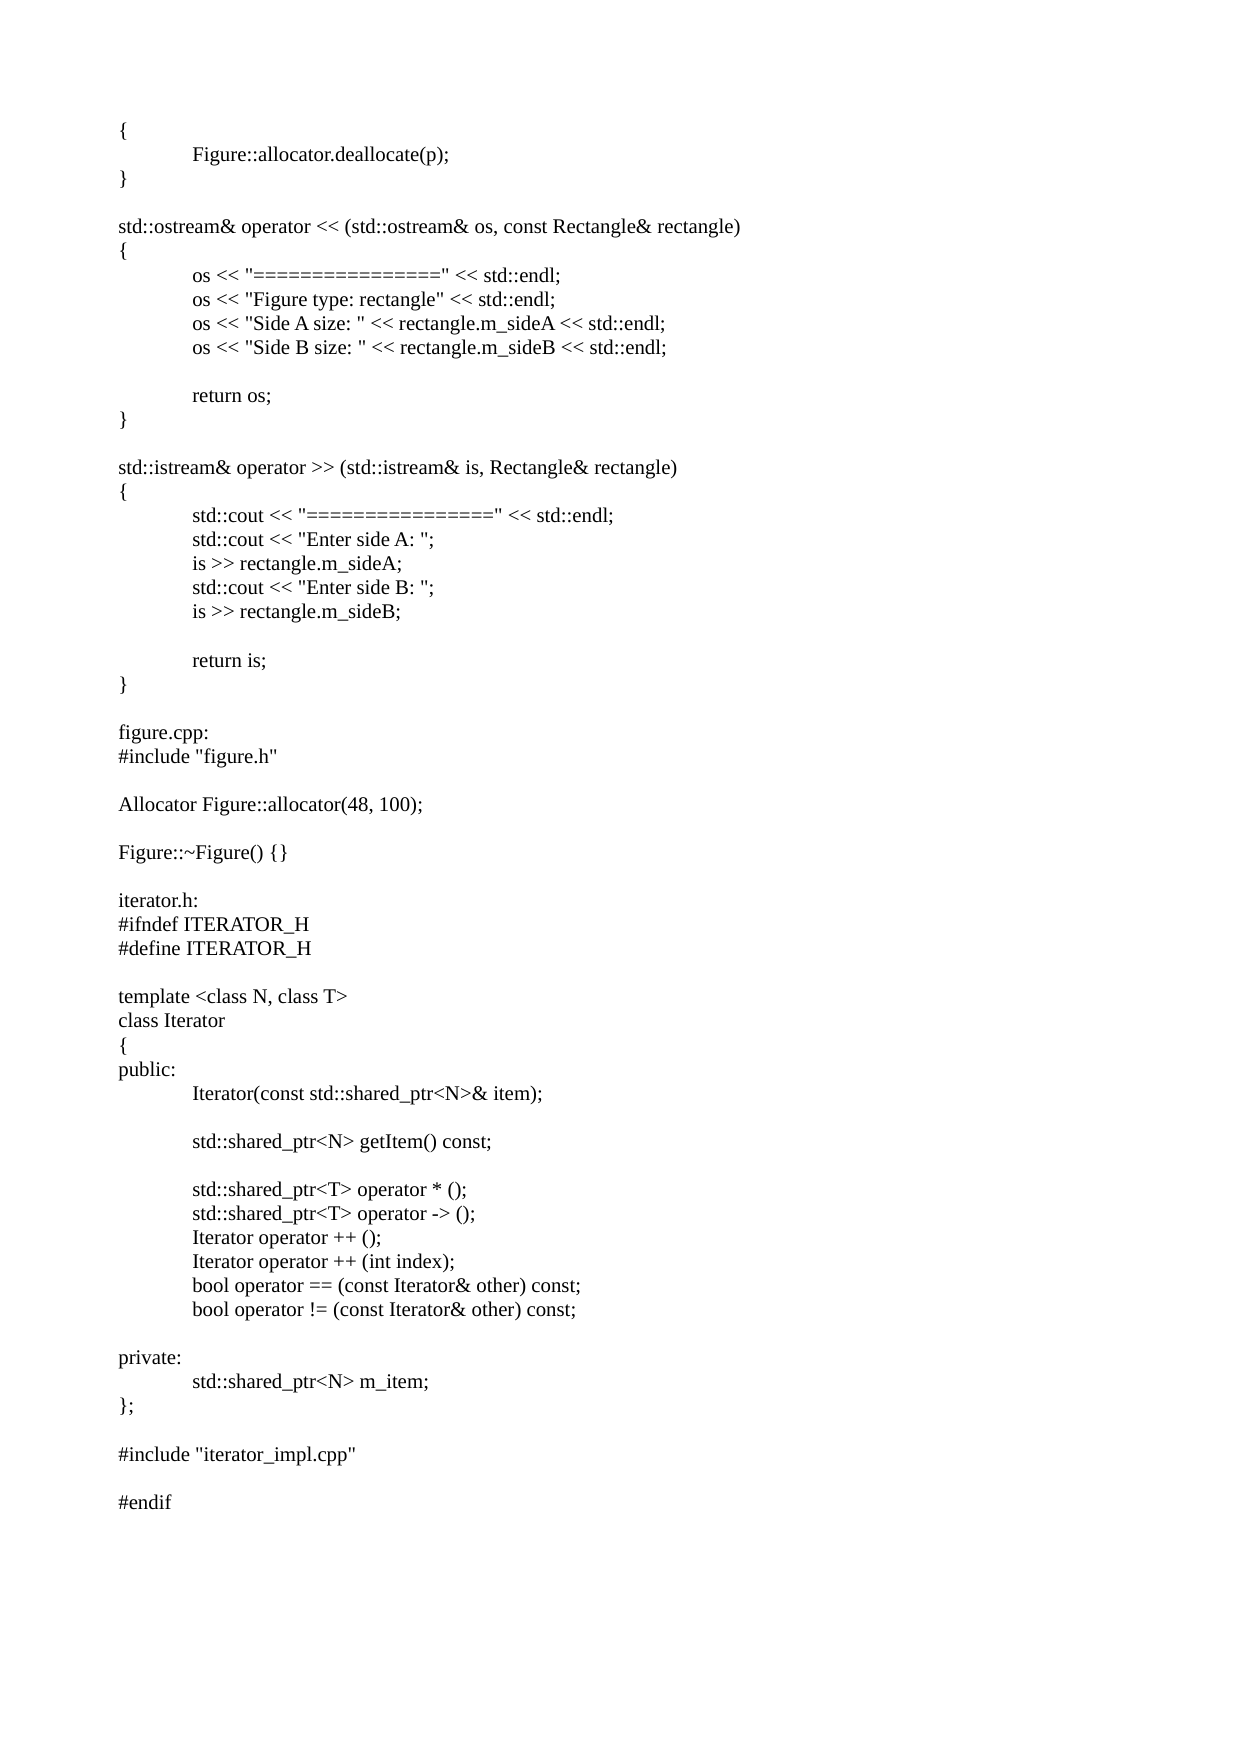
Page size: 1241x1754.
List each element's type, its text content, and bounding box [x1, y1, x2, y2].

list { [118, 118, 1122, 142]
list template <class N, class T> [118, 984, 1122, 1008]
list } [118, 672, 1122, 696]
list Figure::allocator.deallocate(p); [118, 142, 1122, 166]
list std::shared_ptr<N> m_item; [118, 1369, 1122, 1393]
list }; [118, 1393, 1122, 1417]
list { [118, 238, 1122, 262]
list #define ITERATOR_H [118, 936, 1122, 960]
list std::istream& operator >> (std::istream& is, Rectangle& rectangle) [118, 455, 1122, 479]
list std::shared_ptr<N> getItem() const; [118, 1129, 1122, 1153]
list } [118, 166, 1122, 190]
list std::shared_ptr<T> operator -> (); [118, 1201, 1122, 1225]
list public: [118, 1057, 1122, 1081]
list Figure::~Figure() {} [118, 840, 1122, 864]
list bool operator != (const Iterator& other) const; [118, 1297, 1122, 1321]
list Iterator operator ++ (int index); [118, 1249, 1122, 1273]
list std::cout << "Enter side B: "; [118, 575, 1122, 599]
list std::cout << "================" << std::endl; [118, 503, 1122, 527]
list { [118, 1032, 1122, 1057]
list std::ostream& operator << (std::ostream& os, const Rectangle& rectangle) [118, 214, 1122, 238]
list Iterator operator ++ (); [118, 1225, 1122, 1249]
list figure.cpp: [118, 720, 1122, 744]
list os << "Figure type: rectangle" << std::endl; [118, 287, 1122, 311]
list std::cout << "Enter side A: "; [118, 527, 1122, 551]
list bool operator == (const Iterator& other) const; [118, 1273, 1122, 1297]
list Allocator Figure::allocator(48, 100); [118, 792, 1122, 816]
list class Iterator [118, 1008, 1122, 1032]
list os << "================" << std::endl; [118, 262, 1122, 287]
list iterator.h: [118, 888, 1122, 912]
list } [118, 407, 1122, 431]
list os << "Side B size: " << rectangle.m_sideB << std::endl; [118, 335, 1122, 359]
list #endif [118, 1490, 1122, 1514]
list std::shared_ptr<T> operator * (); [118, 1177, 1122, 1201]
list return os; [118, 383, 1122, 407]
list { [118, 479, 1122, 503]
list private: [118, 1345, 1122, 1369]
list is >> rectangle.m_sideA; [118, 551, 1122, 575]
list #ifndef ITERATOR_H [118, 912, 1122, 936]
list #include "figure.h" [118, 744, 1122, 768]
list is >> rectangle.m_sideB; [118, 599, 1122, 623]
list return is; [118, 647, 1122, 672]
list Iterator(const std::shared_ptr<N>& item); [118, 1081, 1122, 1105]
list os << "Side A size: " << rectangle.m_sideA << std::endl; [118, 311, 1122, 335]
list #include "iterator_impl.cpp" [118, 1442, 1122, 1466]
